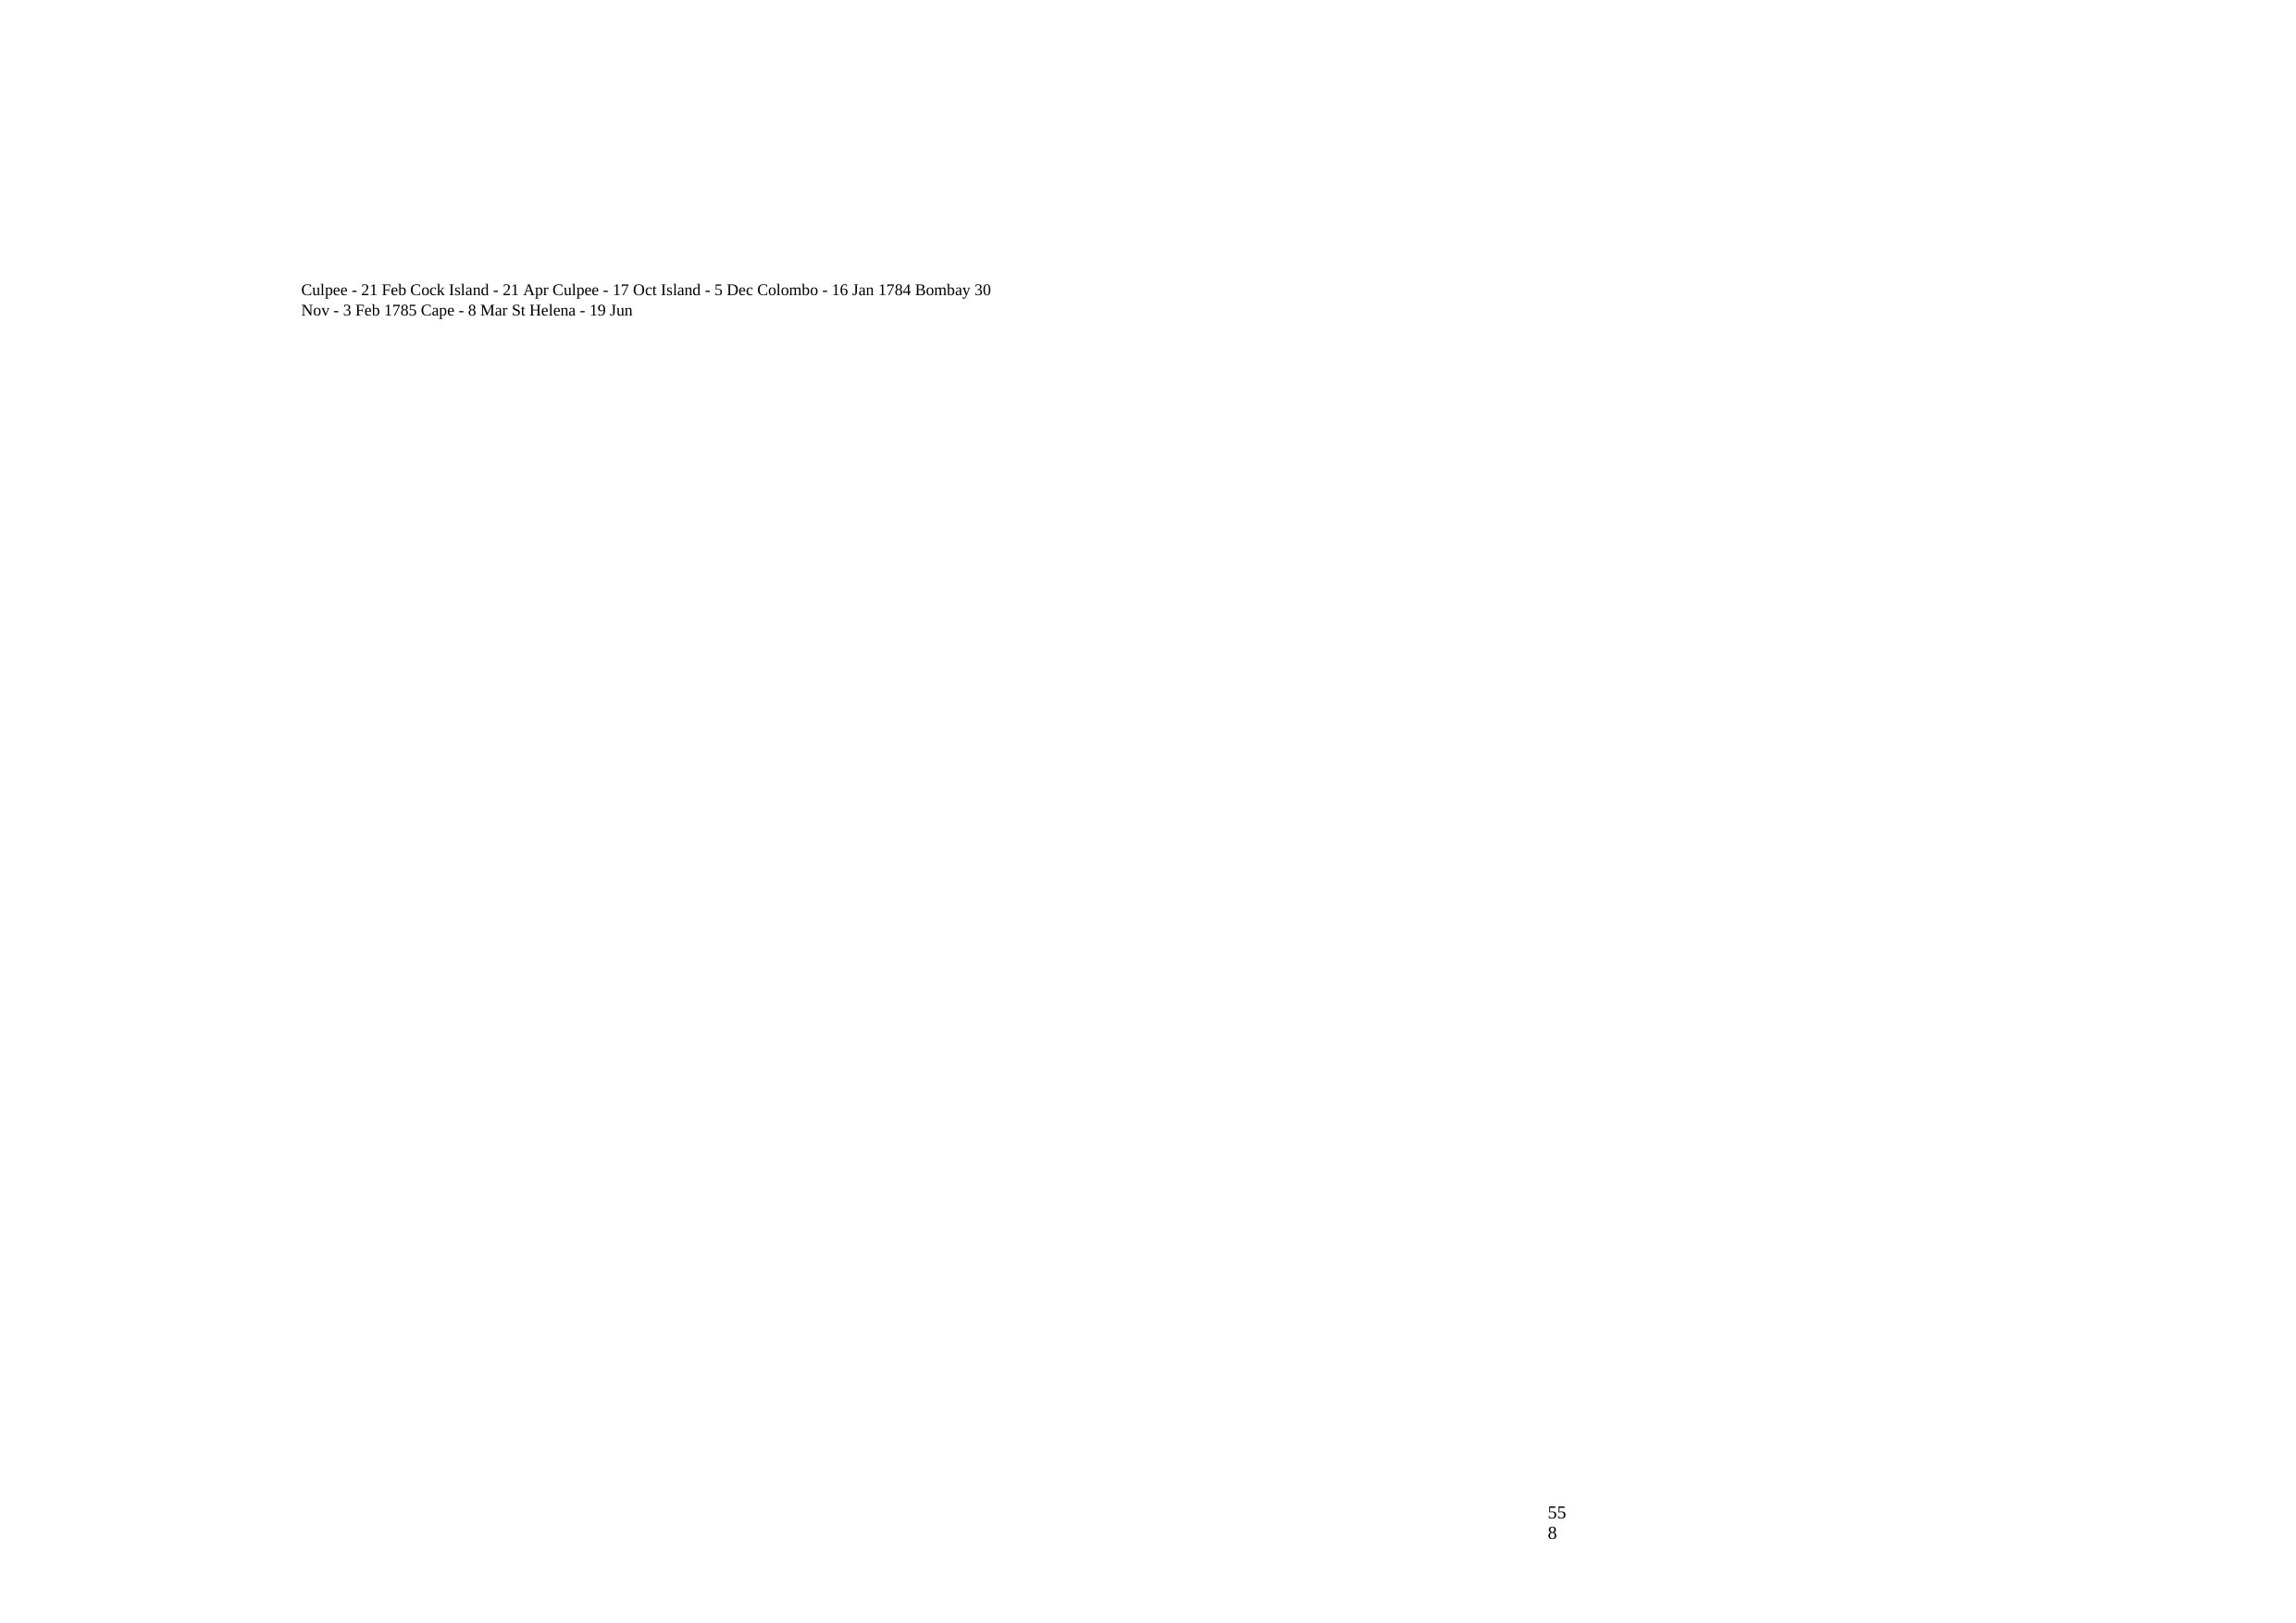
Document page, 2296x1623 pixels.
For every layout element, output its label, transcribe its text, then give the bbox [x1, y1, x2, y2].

text Portsmouth 7 Mar 1799 - 5 Apr Madeira - 29 Jul Cape - 27 Jan 1780 Anjengo - 20 Feb Bombay - 13 Apr Onore - 21 Apr Mangalore - 28 May Madras -18 Jul Tranquebar - 26 Sep Bombay - 1 Dec Tellicherry - 9 Dec Cochin - 31 Dec off Bengal - gap - from Bengal 10 Jun 1782 - 29 Jun Kedgeree (for repairs) - 12 Aug Calcutta - 28 Jan 1783 Culpee - 21 Feb Cock Island - 21 Apr Culpee - 17 Oct Island - 5 Dec Colombo - 16 Jan 1784 Bombay 30 Nov - 3 Feb 1785 Cape - 8 Mar St Helena - 19 Jun [301, 279, 1007, 320]
